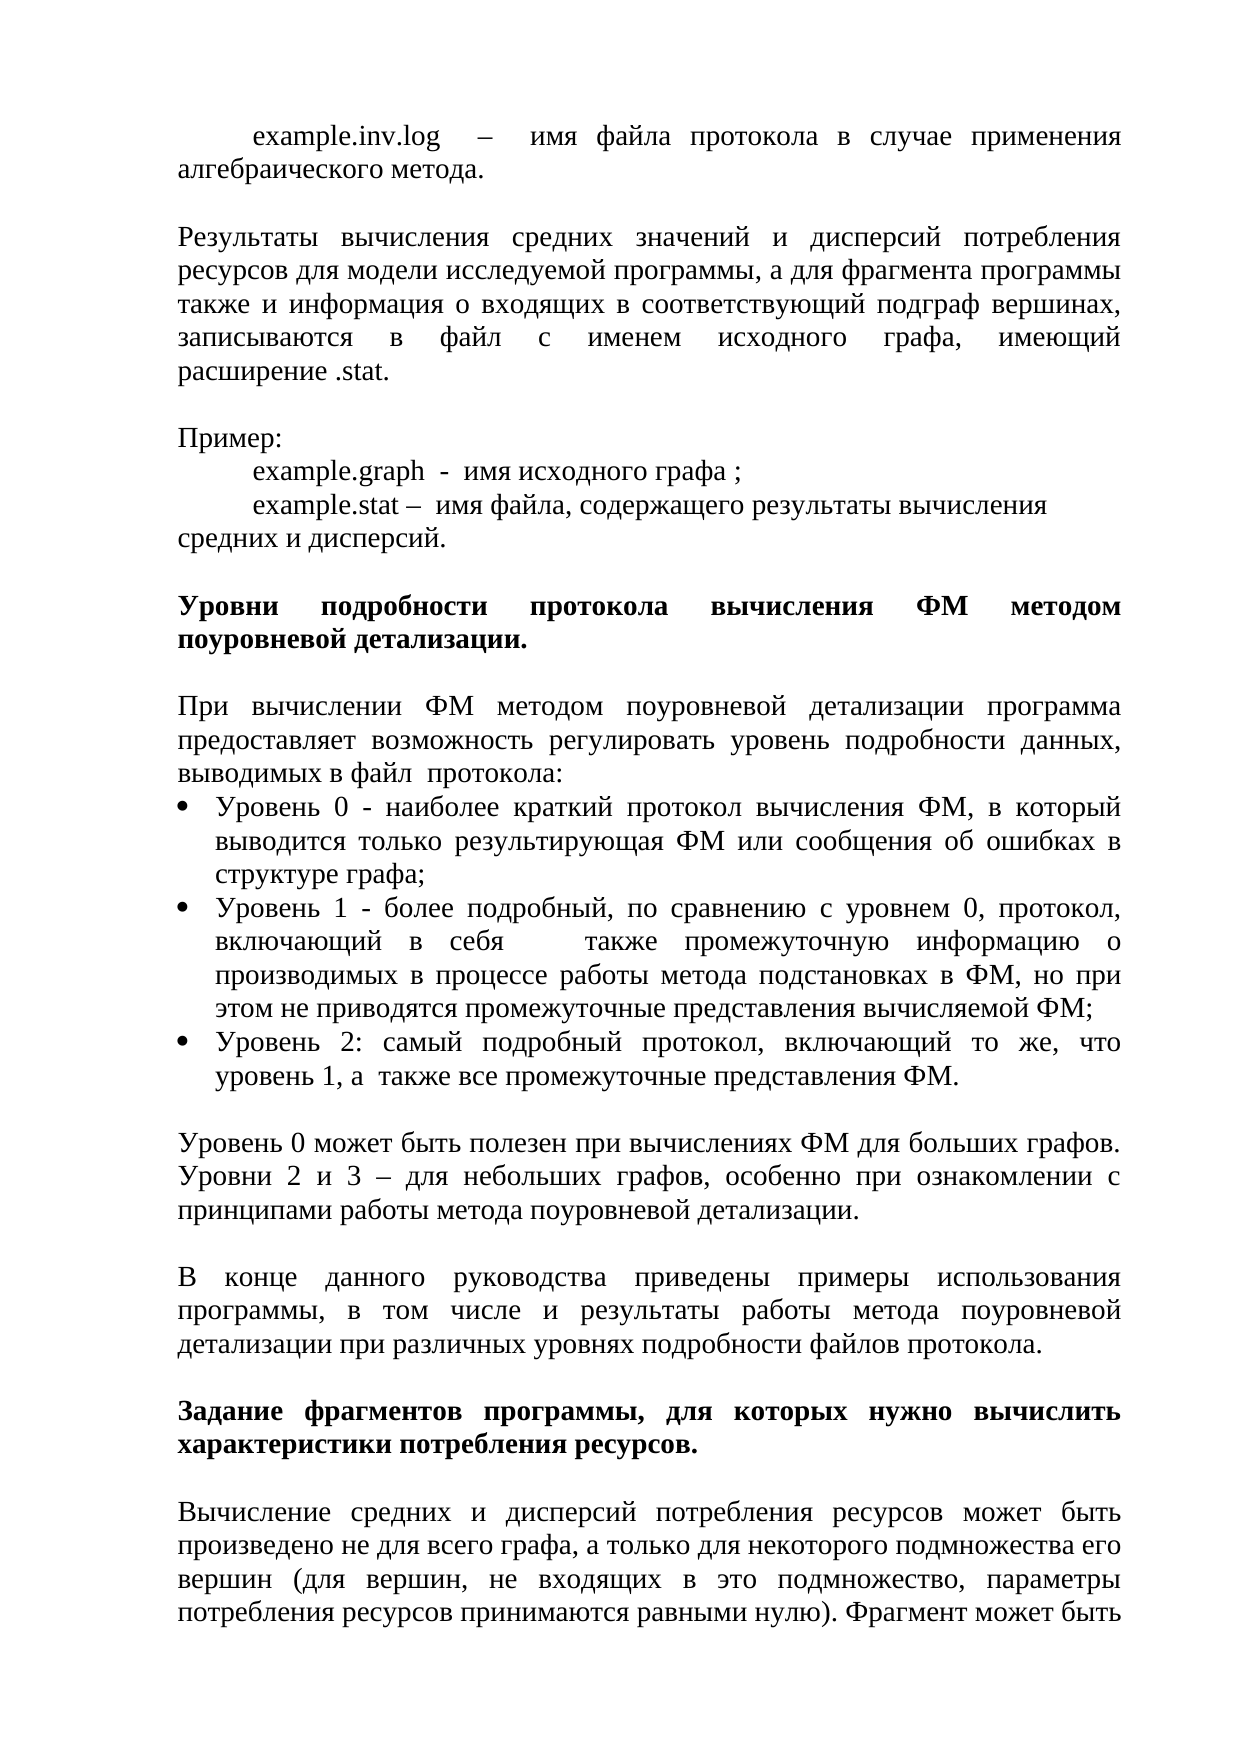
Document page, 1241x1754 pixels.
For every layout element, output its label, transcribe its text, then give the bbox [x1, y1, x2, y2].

text При вычислении ФМ методом поуровневой детализации программа предоставляет возможность регулировать уровень подробности данных, выводимых в файл протокола: [177, 688, 1122, 789]
text example.inv.log – имя файла протокола в случае применения алгебраического метода. [177, 118, 1122, 185]
list Уровень 0 - наиболее краткий протокол вычисления ФМ, в который выводится только результирующая ФМ или сообщения об ошибках в структуре графа; [177, 789, 1122, 890]
text example.graph - имя исходного графа ; [177, 453, 1122, 487]
text example.stat – имя файла, содержащего результаты вычисления средних и дисперсий. [177, 487, 1122, 554]
text Уровень 0 может быть полезен при вычислениях ФМ для больших графов. Уровни 2 и 3 – для небольших графов, особенно при ознакомлении с принципами работы метода поуровневой детализации. [177, 1125, 1122, 1225]
text Пример: [177, 420, 1122, 453]
list Уровень 2: самый подробный протокол, включающий то же, что уровень 1, а также все промежуточные представления ФМ. [177, 1024, 1122, 1091]
text В конце данного руководства приведены примеры использования программы, в том числе и результаты работы метода поуровневой детализации при различных уровнях подробности файлов протокола. [177, 1259, 1122, 1359]
text Вычисление средних и дисперсий потребления ресурсов может быть произведено не для всего графа, а только для некоторого подмножества его вершин (для вершин, не входящих в это подмножество, параметры потребления ресурсов принимаются равными нулю). Фрагмент может быть [177, 1494, 1122, 1628]
text Уровни подробности протокола вычисления ФМ методом поуровневой детализации. [177, 588, 1122, 655]
text Задание фрагментов программы, для которых нужно вычислить характеристики потребления ресурсов. [177, 1393, 1122, 1460]
list Уровень 1 - более подробный, по сравнению с уровнем 0, протокол, включающий в себя также промежуточную информацию о производимых в процессе работы метода подстановках в ФМ, но при этом не приводятся промежуточные представления вычисляемой ФМ; [177, 890, 1122, 1024]
text Результаты вычисления средних значений и дисперсий потребления ресурсов для модели исследуемой программы, а для фрагмента программы также и информация о входящих в соответствующий подграф вершинах, записываются в файл с именем исходного графа, имеющий расширение .stat. [177, 219, 1122, 386]
